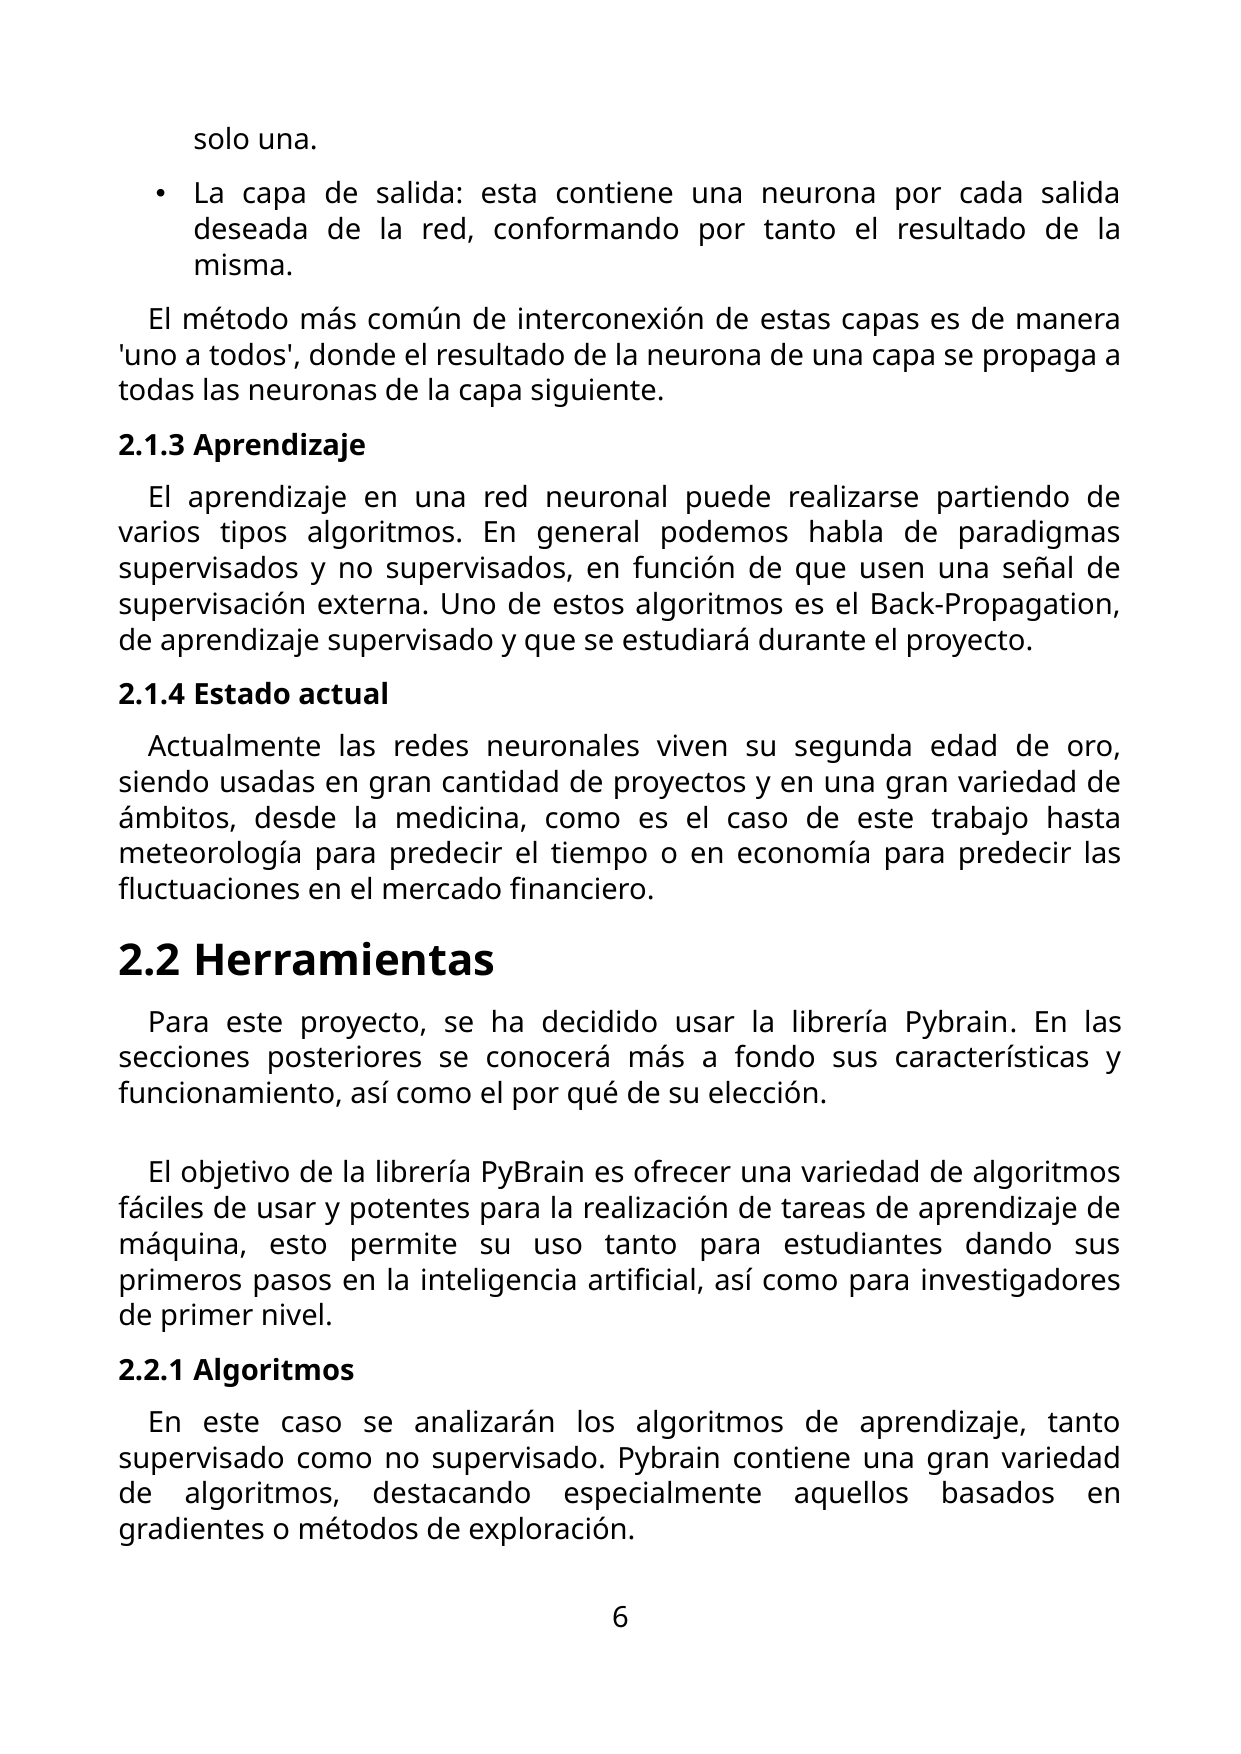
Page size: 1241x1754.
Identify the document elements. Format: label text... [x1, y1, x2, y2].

subtitle Aprendizaje [118, 424, 1122, 463]
text El método más común de interconexión de estas capas es de manera 'uno a todos', donde el resultado de la neurona de una capa se propaga a todas las neuronas de la capa siguiente. [118, 298, 1122, 409]
text Para este proyecto, se ha decidido usar la librería Pybrain. En las secciones posteriores se conocerá más a fondo sus características y funcionamiento, así como el por qué de su elección. [118, 1001, 1122, 1112]
subtitle Herramientas [118, 929, 1122, 988]
list solo una. [156, 118, 1122, 158]
text El objetivo de la librería PyBrain es ofrecer una variedad de algoritmos fáciles de usar y potentes para la realización de tareas de aprendizaje de máquina, esto permite su uso tanto para estudiantes dando sus primeros pasos en la inteligencia artificial, así como para investigadores de primer nivel. [118, 1152, 1122, 1334]
list La capa de salida: esta contiene una neurona por cada salida deseada de la red, conformando por tanto el resultado de la misma. [156, 172, 1122, 283]
text Actualmente las redes neuronales viven su segunda edad de oro, siendo usadas en gran cantidad de proyectos y en una gran variedad de ámbitos, desde la medicina, como es el caso de este trabajo hasta meteorología para predecir el tiempo o en economía para predecir las fluctuaciones en el mercado financiero. [118, 725, 1122, 908]
subtitle Estado actual [118, 673, 1122, 713]
subtitle Algoritmos [118, 1349, 1122, 1389]
text El aprendizaje en una red neuronal puede realizarse partiendo de varios tipos algoritmos. En general podemos habla de paradigmas supervisados y no supervisados, en función de que usen una señal de supervisación externa. Uno de estos algoritmos es el Back-Propagation, de aprendizaje supervisado y que se estudiará durante el proyecto. [118, 476, 1122, 659]
text En este caso se analizarán los algoritmos de aprendizaje, tanto supervisado como no supervisado. Pybrain contiene una gran variedad de algoritmos, destacando especialmente aquellos basados en gradientes o métodos de exploración. [118, 1401, 1122, 1548]
